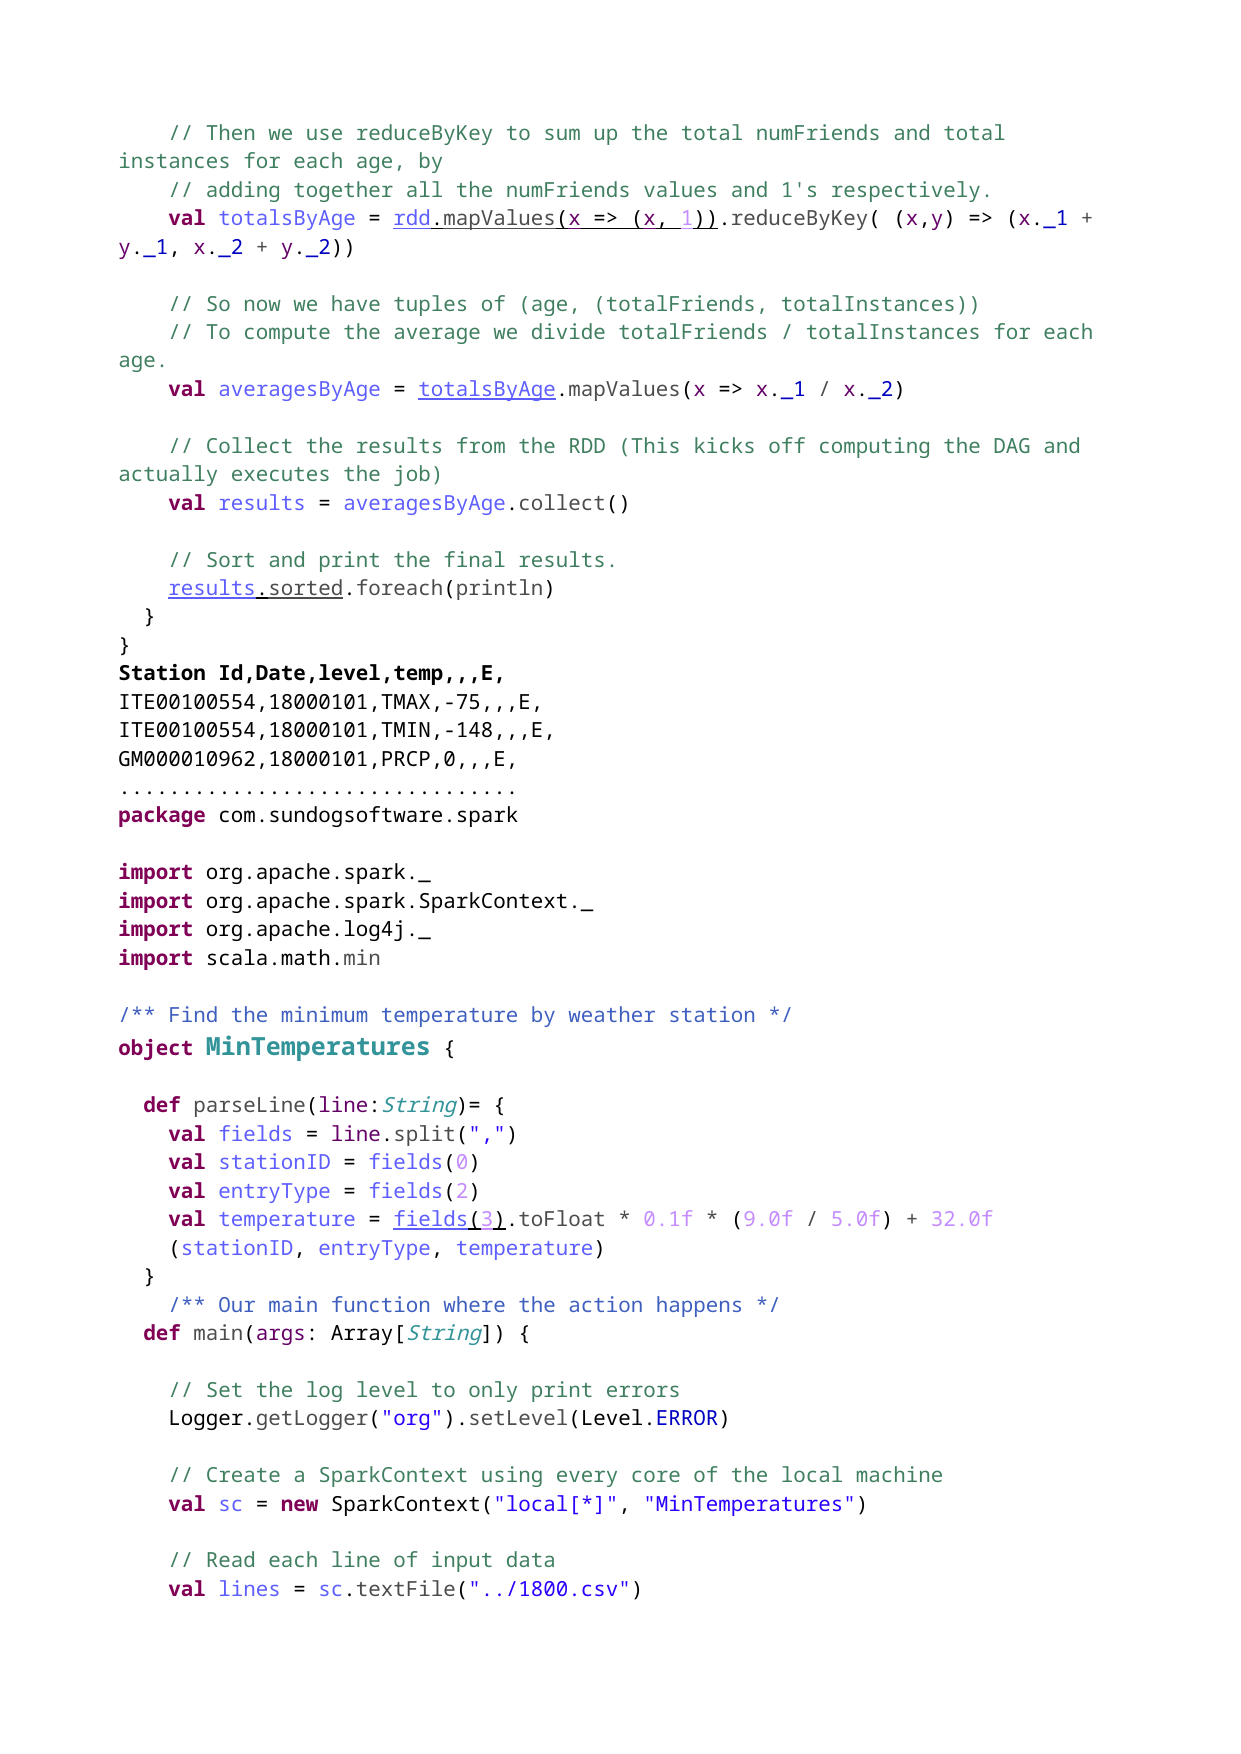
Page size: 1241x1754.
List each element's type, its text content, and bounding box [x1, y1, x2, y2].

text // Sort and print the final results. [118, 545, 1122, 573]
text def parseLine(line:String)= { [118, 1091, 1122, 1119]
text } [118, 602, 1122, 630]
text // Collect the results from the RDD (This kicks off computing the DAG and actually executes the job) [118, 431, 1122, 488]
text // adding together all the numFriends values and 1's respectively. [118, 175, 1122, 203]
text Logger.getLogger("org").setLevel(Level.ERROR) [118, 1403, 1122, 1432]
text val averagesByAge = totalsByAge.mapValues(x => x._1 / x._2) [118, 374, 1122, 402]
text } [118, 630, 1122, 658]
text // Then we use reduceByKey to sum up the total numFriends and total instances for each age, by [118, 118, 1122, 175]
text import org.apache.log4j._ [118, 914, 1122, 943]
text (stationID, entryType, temperature) [118, 1233, 1122, 1261]
text // Create a SparkContext using every core of the local machine [118, 1460, 1122, 1489]
text val stationID = fields(0) [118, 1147, 1122, 1176]
text } [118, 1261, 1122, 1290]
text // Read each line of input data [118, 1546, 1122, 1574]
text ITE00100554,18000101,TMIN,-148,,,E, [118, 715, 1122, 744]
text import scala.math.min [118, 943, 1122, 971]
text val temperature = fields(3).toFloat * 0.1f * (9.0f / 5.0f) + 32.0f [118, 1204, 1122, 1233]
text Station Id,Date,level,temp,,,E, [118, 658, 1122, 687]
text import org.apache.spark._ [118, 857, 1122, 886]
text val sc = new SparkContext("local[*]", "MinTemperatures") [118, 1489, 1122, 1517]
text val lines = sc.textFile("../1800.csv") [118, 1574, 1122, 1602]
text val fields = line.split(",") [118, 1119, 1122, 1147]
text // To compute the average we divide totalFriends / totalInstances for each age. [118, 317, 1122, 374]
text /** Our main function where the action happens */ [118, 1290, 1122, 1318]
text def main(args: Array[String]) { [118, 1318, 1122, 1347]
text import org.apache.spark.SparkContext._ [118, 886, 1122, 914]
text results.sorted.foreach(println) [118, 573, 1122, 602]
text object MinTemperatures { [118, 1028, 1122, 1062]
text /** Find the minimum temperature by weather station */ [118, 1000, 1122, 1028]
text // Set the log level to only print errors [118, 1375, 1122, 1403]
text GM000010962,18000101,PRCP,0,,,E, [118, 744, 1122, 772]
text val totalsByAge = rdd.mapValues(x => (x, 1)).reduceByKey( (x,y) => (x._1 + y._1, x._2 + y._2)) [118, 203, 1122, 260]
text val results = averagesByAge.collect() [118, 488, 1122, 516]
text ITE00100554,18000101,TMAX,-75,,,E, [118, 687, 1122, 715]
text ................................ [118, 772, 1122, 801]
text val entryType = fields(2) [118, 1176, 1122, 1204]
text // So now we have tuples of (age, (totalFriends, totalInstances)) [118, 289, 1122, 317]
text package com.sundogsoftware.spark [118, 801, 1122, 829]
